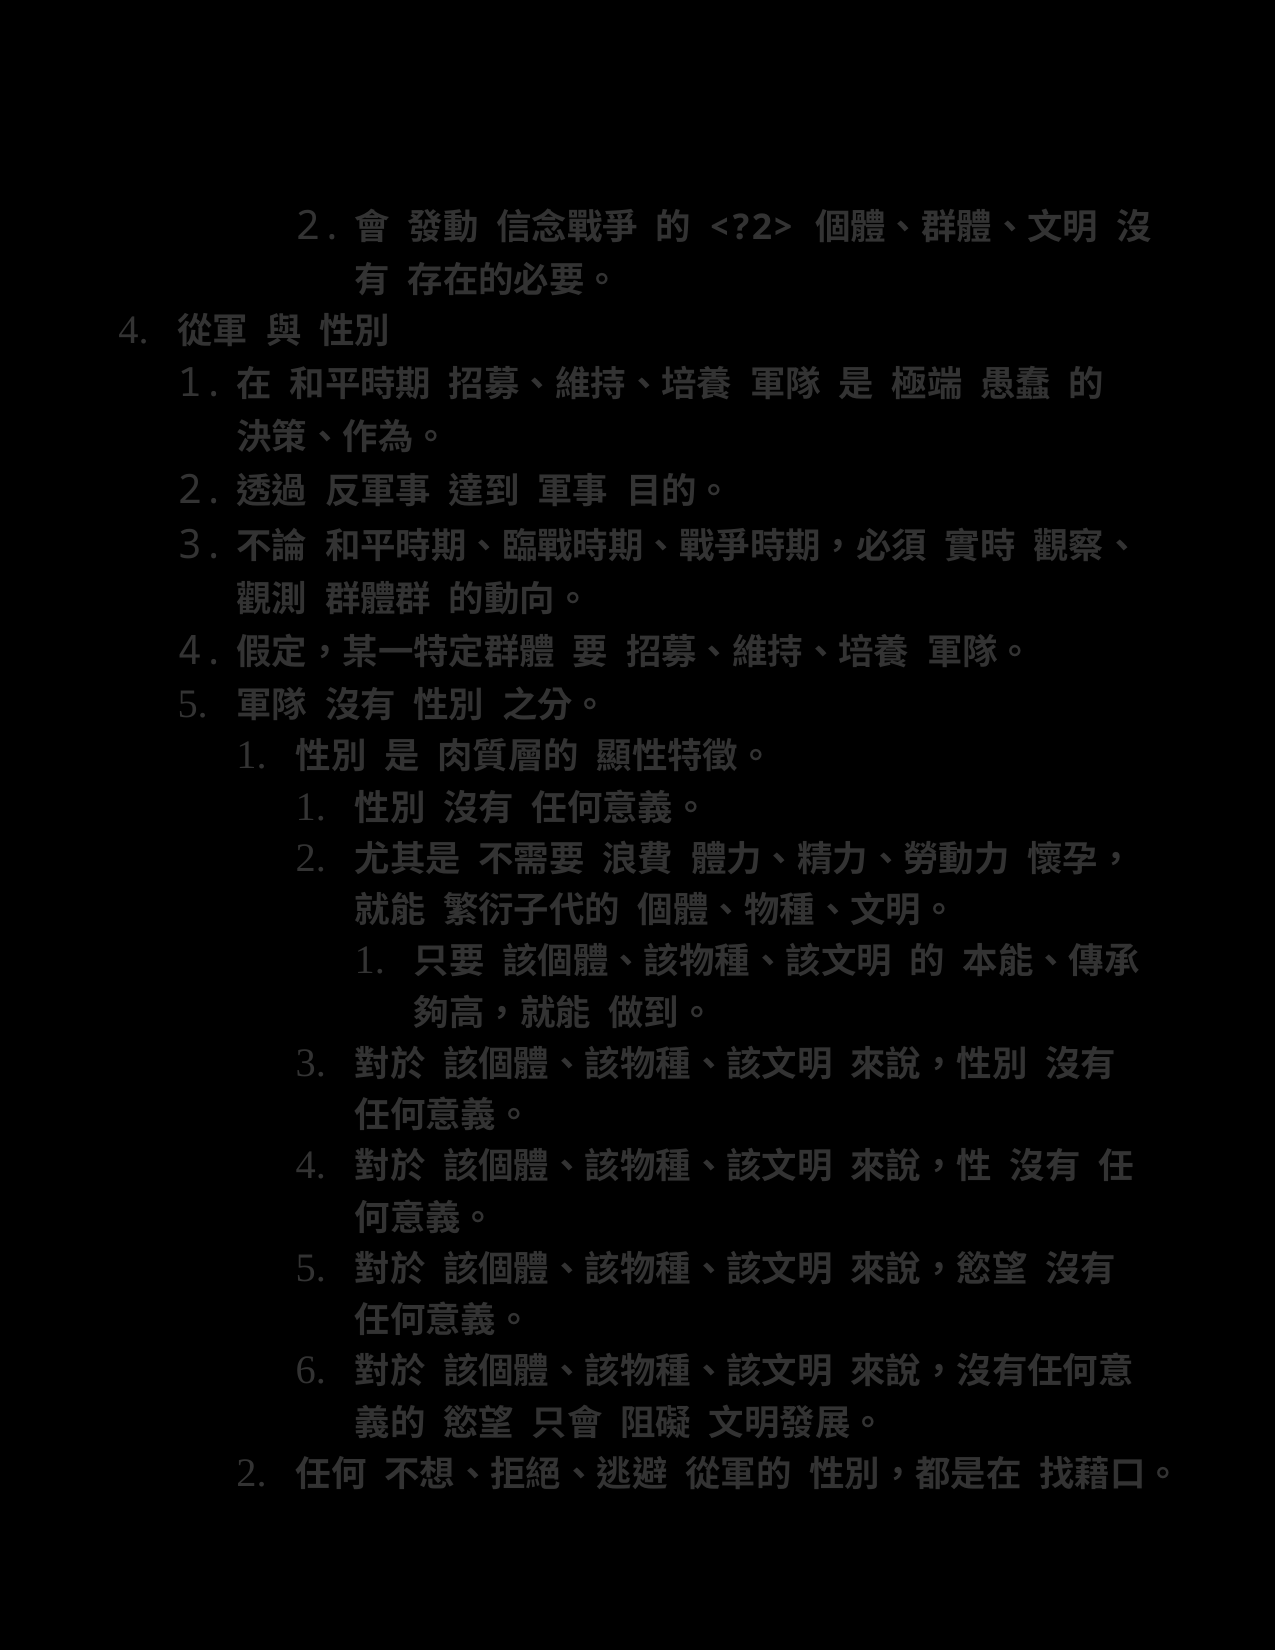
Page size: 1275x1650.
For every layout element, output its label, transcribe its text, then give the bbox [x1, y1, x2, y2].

list 只要 該個體、該物種、該文明 的 本能、傳承 夠高，就能 做到。 [354, 933, 1157, 1035]
list 性別 沒有 任何意義。 [295, 779, 1157, 830]
list 在 和平時期 招募、維持、培養 軍隊 是 極端 愚蠢 的 決策、作為。 [177, 353, 1157, 460]
list 透過 反軍事 達到 軍事 目的。 [177, 460, 1157, 515]
list 對於 該個體、該物種、該文明 來說，性 沒有 任何意義。 [295, 1138, 1157, 1240]
list 對於 該個體、該物種、該文明 來說，沒有任何意義的 慾望 只會 阻礙 文明發展。 [295, 1343, 1157, 1445]
list 軍隊 沒有 性別 之分。 [177, 676, 1157, 728]
list 尤其是 不需要 浪費 體力、精力、勞動力 懷孕，就能 繁衍子代的 個體、物種、文明。 [295, 830, 1157, 933]
list 會 發動 信念戰爭 的 <?2> 個體、群體、文明 沒有 存在的必要。 [295, 196, 1157, 302]
list 假定，某一特定群體 要 招募、維持、培養 軍隊。 [177, 621, 1157, 676]
list 任何 不想、拒絕、逃避 從軍的 性別，都是在 找藉口。 [236, 1445, 1157, 1496]
list 對於 該個體、該物種、該文明 來說，慾望 沒有 任何意義。 [295, 1240, 1157, 1343]
list 從軍 與 性別 [118, 302, 1157, 353]
list 不論 和平時期、臨戰時期、戰爭時期，必須 實時 觀察、觀測 群體群 的動向。 [177, 515, 1157, 621]
list 性別 是 肉質層的 顯性特徵。 [236, 728, 1157, 779]
list 對於 該個體、該物種、該文明 來說，性別 沒有 任何意義。 [295, 1035, 1157, 1138]
